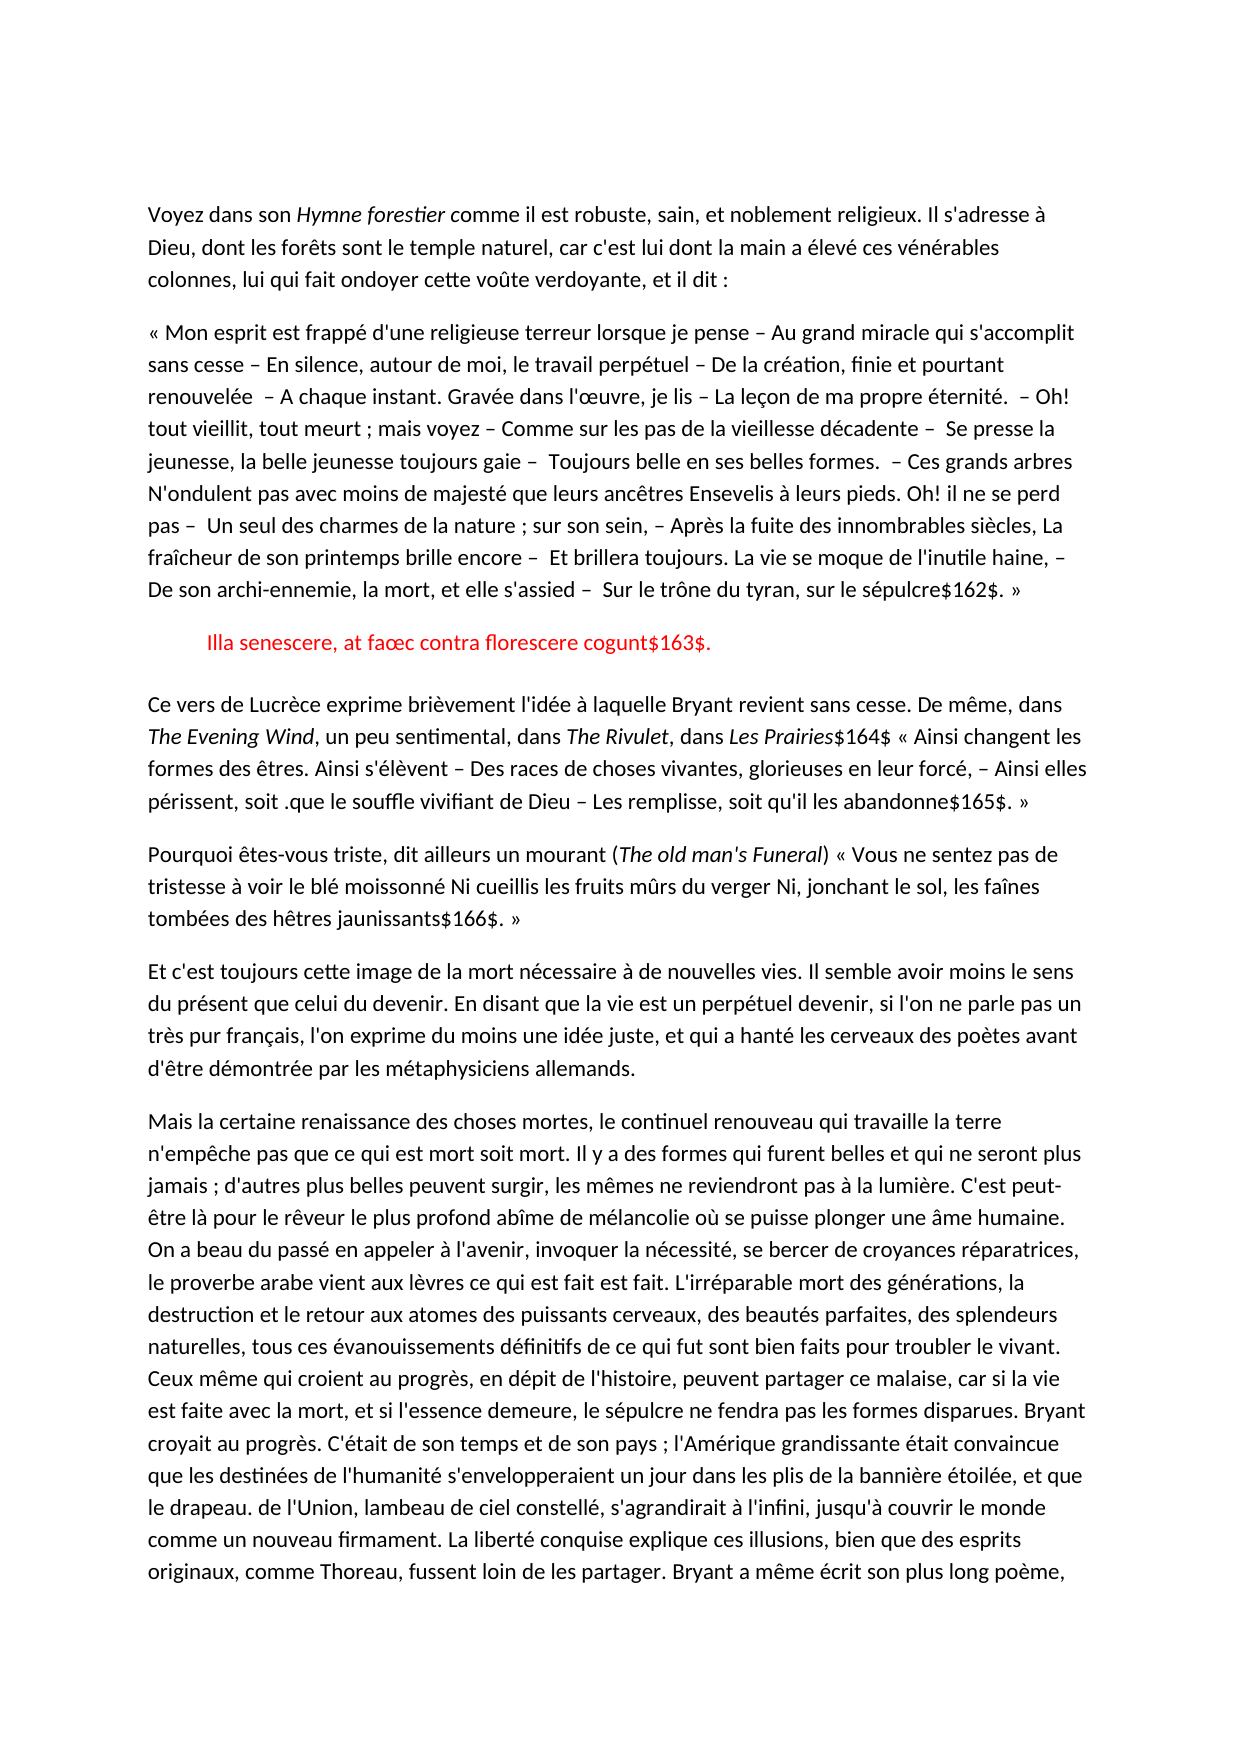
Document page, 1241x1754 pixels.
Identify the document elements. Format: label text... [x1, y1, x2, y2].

text Voyez dans son Hymne forestier comme il est robuste, sain, et noblement religieux. Il s'adresse à Dieu, dont les forêts sont le temple naturel, car c'est lui dont la main a élevé ces vénérables colonnes, lui qui fait ondoyer cette voûte verdoyante, et il dit : [148, 201, 1093, 293]
text « Mon esprit est frappé d'une religieuse terreur lorsque je pense – Au grand miracle qui s'accomplit sans cesse – En silence, autour de moi, le travail perpétuel – De la création, finie et pourtant renouvelée – A chaque instant. Gravée dans l'œuvre, je lis – La leçon de ma propre éternité. – Oh! tout vieillit, tout meurt ; mais voyez – Comme sur les pas de la vieillesse décadente – Se presse la jeunesse, la belle jeunesse toujours gaie – Toujours belle en ses belles formes. – Ces grands arbres N'ondulent pas avec moins de majesté que leurs ancêtres Ensevelis à leurs pieds. Oh! il ne se perd pas – Un seul des charmes de la nature ; sur son sein, – Après la fuite des innombrables siècles, La fraîcheur de son printemps brille encore – Et brillera toujours. La vie se moque de l'inutile haine, – De son archi-ennemie, la mort, et elle s'assied – Sur le trône du tyran, sur le sépulcre$162$. » [148, 318, 1093, 603]
text Et c'est toujours cette image de la mort nécessaire à de nouvelles vies. Il semble avoir moins le sens du présent que celui du devenir. En disant que la vie est un perpétuel devenir, si l'on ne parle pas un très pur français, l'on exprime du moins une idée juste, et qui a hanté les cerveaux des poètes avant d'être démontrée par les métaphysiciens allemands. [148, 957, 1093, 1082]
text Ce vers de Lucrèce exprime brièvement l'idée à laquelle Bryant revient sans cesse. De même, dans The Evening Wind, un peu sentimental, dans The Rivulet, dans Les Prairies$164$ « Ainsi changent les formes des êtres. Ainsi s'élèvent – Des races de choses vivantes, glorieuses en leur forcé, – Ainsi elles périssent, soit .que le souffle vivifiant de Dieu – Les remplisse, soit qu'il les abandonne$165$. » [148, 690, 1093, 815]
text Mais la certaine renaissance des choses mortes, le continuel renouveau qui travaille la terre n'empêche pas que ce qui est mort soit mort. Il y a des formes qui furent belles et qui ne seront plus jamais ; d'autres plus belles peuvent surgir, les mêmes ne reviendront pas à la lumière. C'est peut-être là pour le rêveur le plus profond abîme de mélancolie où se puisse plonger une âme humaine. On a beau du passé en appeler à l'avenir, invoquer la nécessité, se bercer de croyances réparatrices, le proverbe arabe vient aux lèvres ce qui est fait est fait. L'irréparable mort des générations, la destruction et le retour aux atomes des puissants cerveaux, des beautés parfaites, des splendeurs naturelles, tous ces évanouissements définitifs de ce qui fut sont bien faits pour troubler le vivant. Ceux même qui croient au progrès, en dépit de l'histoire, peuvent partager ce malaise, car si la vie est faite avec la mort, et si l'essence demeure, le sépulcre ne fendra pas les formes disparues. Bryant croyait au progrès. C'était de son temps et de son pays ; l'Amérique grandissante était convaincue que les destinées de l'humanité s'envelopperaient un jour dans les plis de la bannière étoilée, et que le drapeau. de l'Union, lambeau de ciel constellé, s'agrandirait à l'infini, jusqu'à couvrir le monde comme un nouveau firmament. La liberté conquise explique ces illusions, bien que des esprits originaux, comme Thoreau, fussent loin de les partager. Bryant a même écrit son plus long poème, [148, 1107, 1093, 1585]
text Illa senescere, at faœc contra florescere cogunt$163$. [207, 628, 1033, 657]
text Pourquoi êtes-vous triste, dit ailleurs un mourant (The old man's Funeral) « Vous ne sentez pas de tristesse à voir le blé moissonné Ni cueillis les fruits mûrs du verger Ni, jonchant le sol, les faînes tombées des hêtres jaunissants$166$. » [148, 840, 1093, 932]
